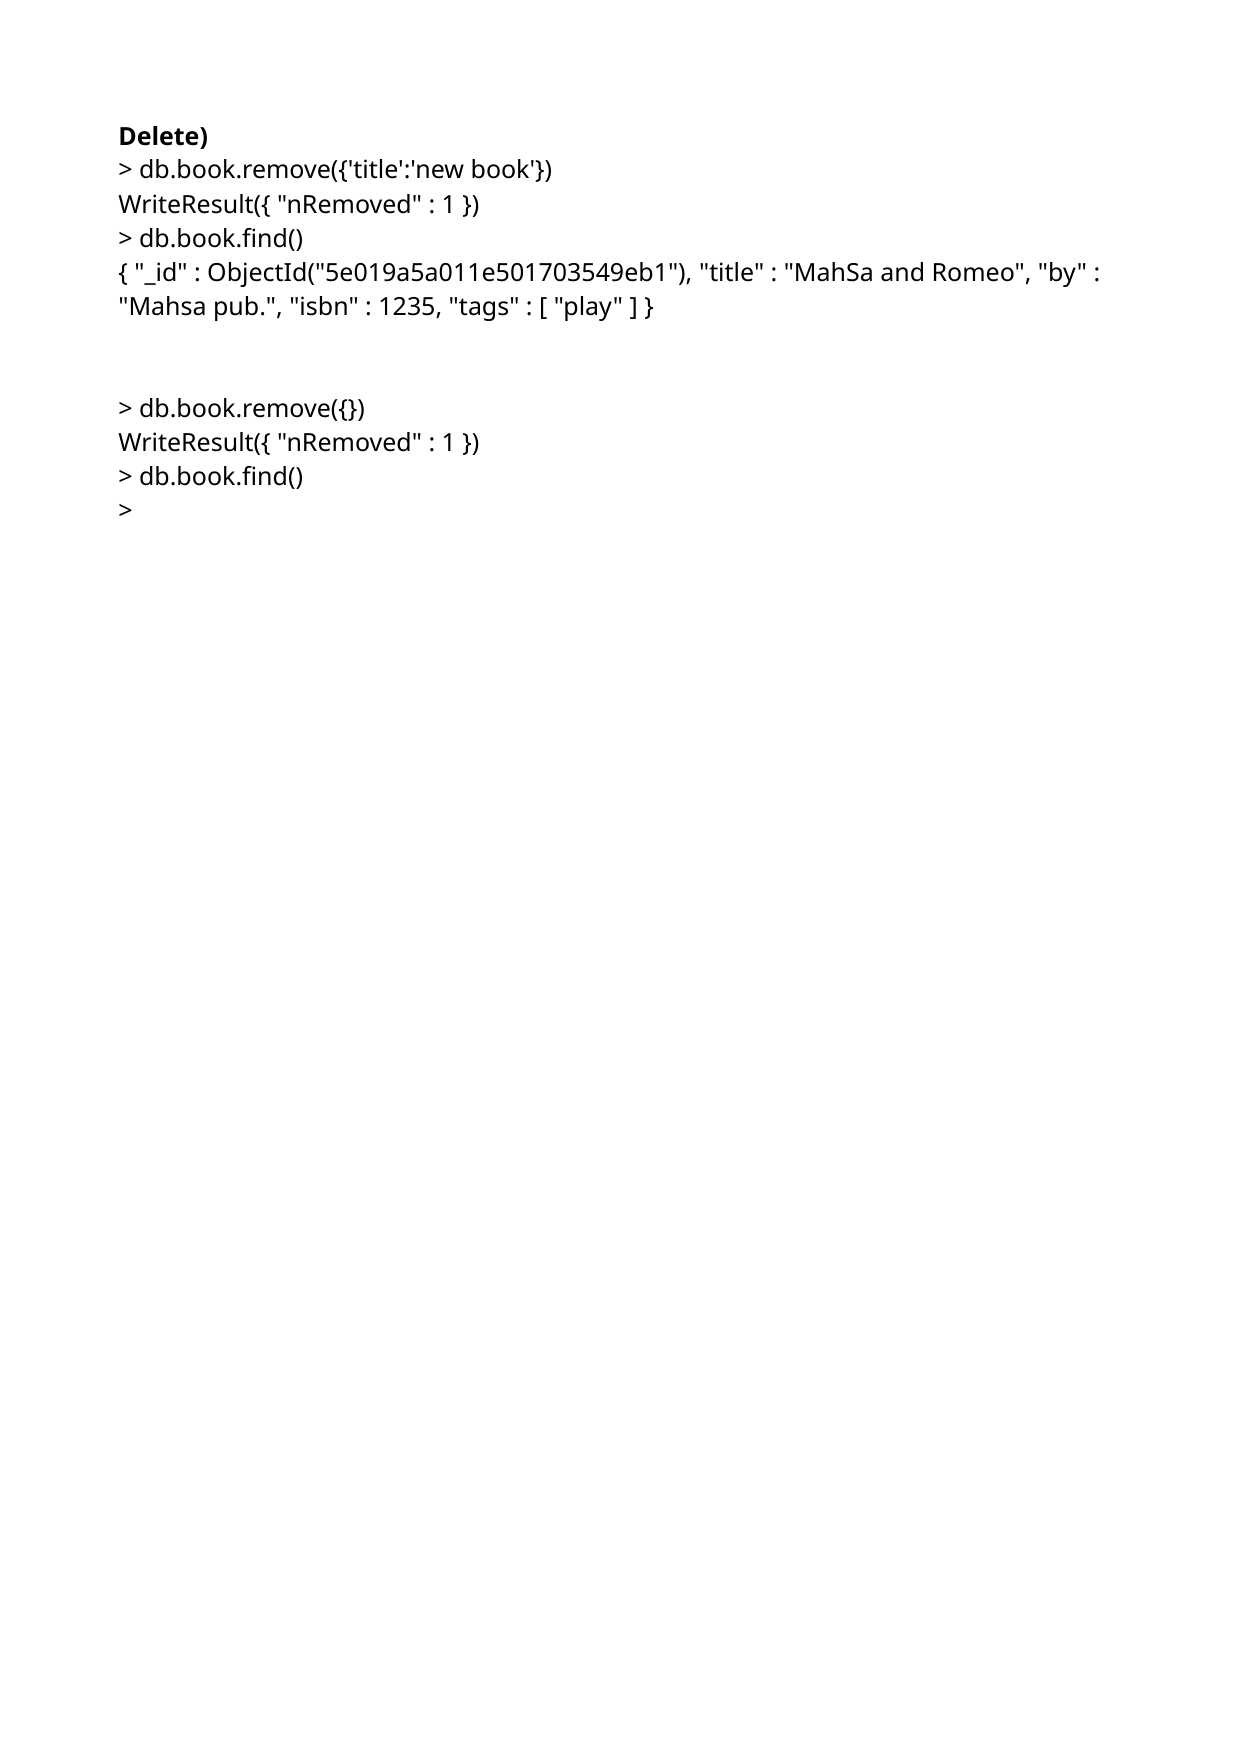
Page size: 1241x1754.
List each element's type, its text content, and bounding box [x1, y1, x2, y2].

text { "_id" : ObjectId("5e019a5a011e501703549eb1"), "title" : "MahSa and Romeo", "by" : "Mahsa pub.", "isbn" : 1235, "tags" : [ "play" ] } [118, 254, 1122, 322]
text WriteResult({ "nRemoved" : 1 }) [118, 425, 1122, 459]
text Delete) [118, 118, 1122, 152]
text WriteResult({ "nRemoved" : 1 }) [118, 186, 1122, 220]
text > [118, 493, 1122, 527]
text > db.book.find() [118, 220, 1122, 254]
text > db.book.remove({}) [118, 391, 1122, 425]
text > db.book.remove({'title':'new book'}) [118, 152, 1122, 186]
text > db.book.find() [118, 459, 1122, 493]
